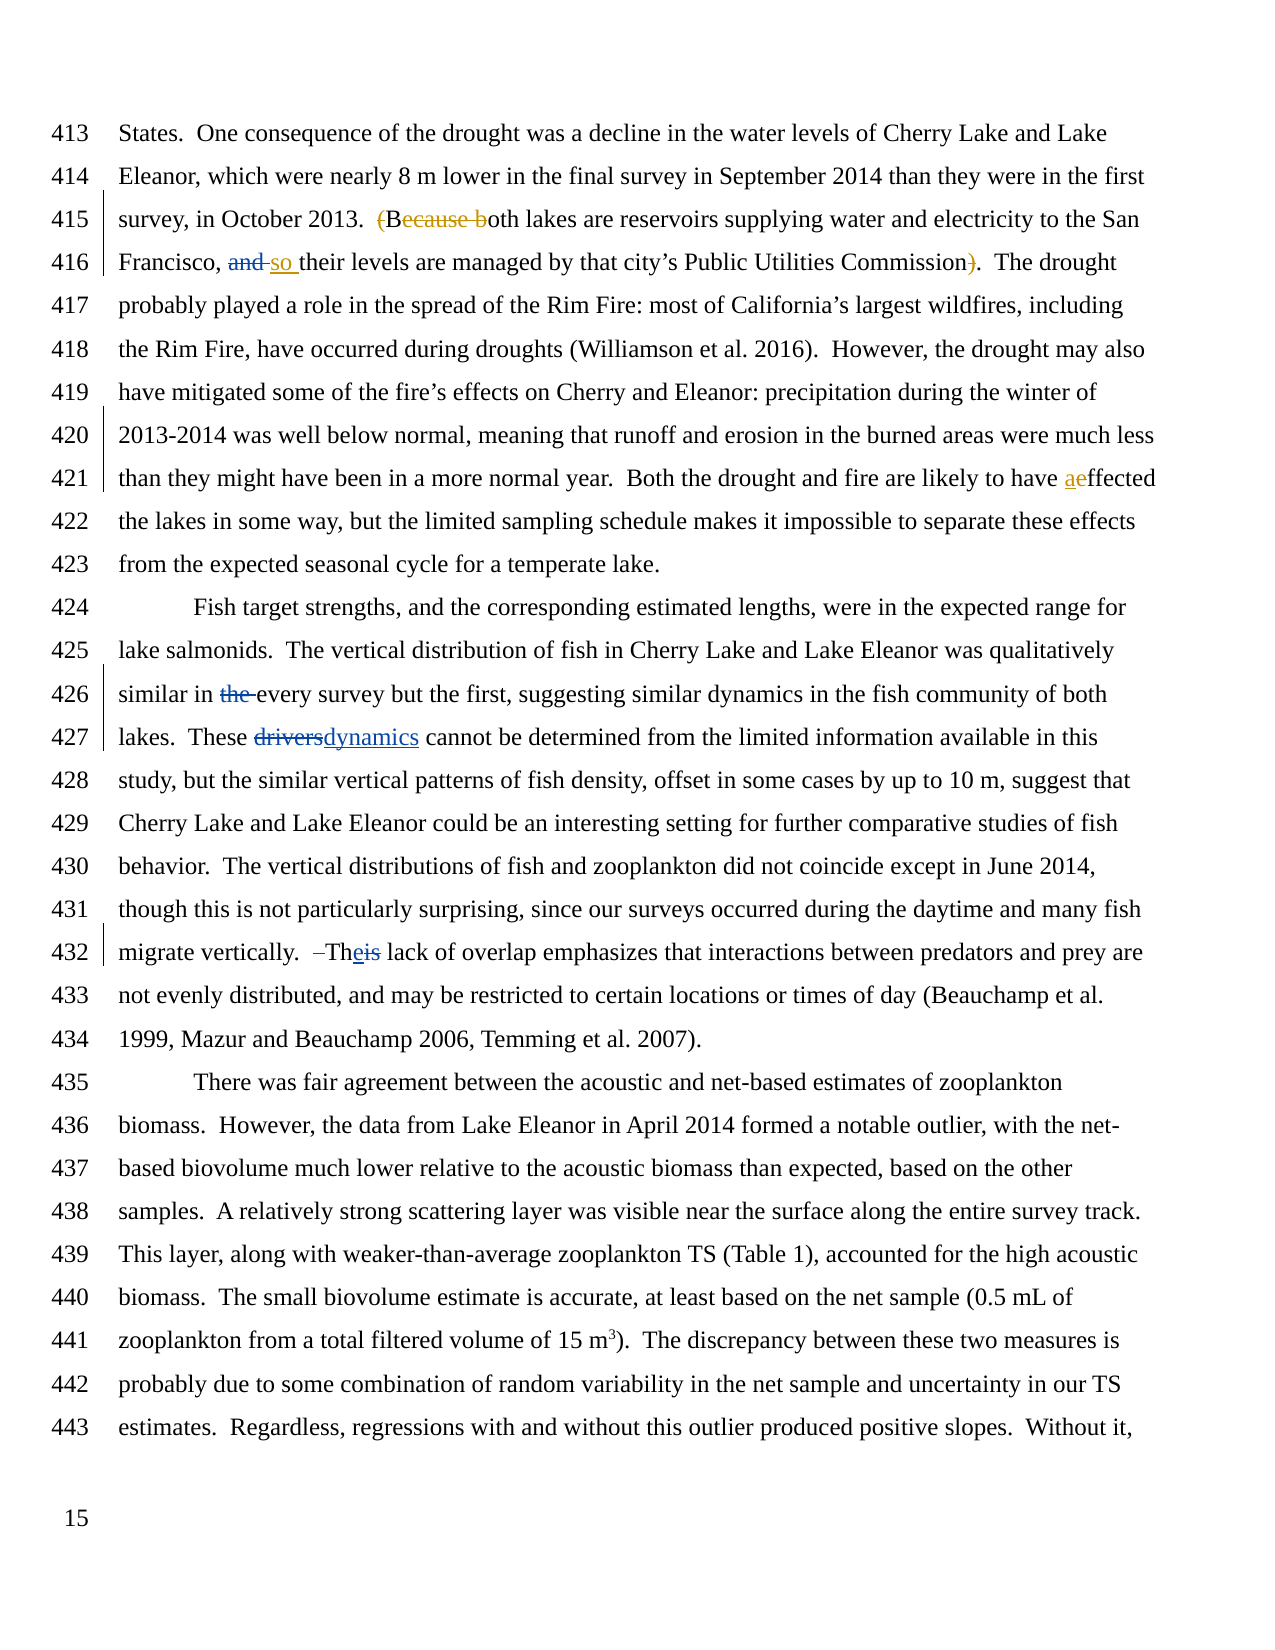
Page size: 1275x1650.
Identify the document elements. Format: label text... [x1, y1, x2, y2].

text There was fair agreement between the acoustic and net-based estimates of zooplankton biomass. However, the data from Lake Eleanor in April 2014 formed a notable outlier, with the net-based biovolume much lower relative to the acoustic biomass than expected, based on the other samples. A relatively strong scattering layer was visible near the surface along the entire survey track. This layer, along with weaker-than-average zooplankton TS (Table 1), accounted for the high acoustic biomass. The small biovolume estimate is accurate, at least based on the net sample (0.5 mL of zooplankton from a total filtered volume of 15 m3). The discrepancy between these two measures is probably due to some combination of random variability in the net sample and uncertainty in our TS estimates. Regardless, regressions with and without this outlier produced positive slopes. Without it, [118, 1067, 1157, 1441]
text States. One consequence of the drought was a decline in the water levels of Cherry Lake and Lake Eleanor, which were nearly 8 m lower in the final survey in September 2014 than they were in the first survey, in October 2013. Both lakes are reservoirs supplying water and electricity to the San Francisco, so their levels are managed by that city’s Public Utilities Commission. The drought probably played a role in the spread of the Rim Fire: most of California’s largest wildfires, including the Rim Fire, have occurred during droughts (Williamson et al. 2016)⁠. However, the drought may also have mitigated some of the fire’s effects on Cherry and Eleanor: precipitation during the winter of 2013-2014 was well below normal, meaning that runoff and erosion in the burned areas were much less than they might have been in a more normal year. Both the drought and fire are likely to have affected the lakes in some way, but the limited sampling schedule makes it impossible to separate these effects from the expected seasonal cycle for a temperate lake. [118, 118, 1157, 578]
text Fish target strengths, and the corresponding estimated lengths, were in the expected range for lake salmonids. The vertical distribution of fish in Cherry Lake and Lake Eleanor was qualitatively similar in every survey but the first, suggesting similar dynamics in the fish community of both lakes. These dynamics cannot be determined from the limited information available in this study, but the similar vertical patterns of fish density, offset in some cases by up to 10 m, suggest that Cherry Lake and Lake Eleanor could be an interesting setting for further comparative studies of fish behavior. The vertical distributions of fish and zooplankton did not coincide except in June 2014, though this is not particularly surprising, since our surveys occurred during the daytime and many fish migrate vertically. The lack of overlap emphasizes that interactions between predators and prey are not evenly distributed, and may be restricted to certain locations or times of day (Beauchamp et al. 1999, Mazur and Beauchamp 2006, Temming et al. 2007)⁠. [118, 592, 1157, 1052]
